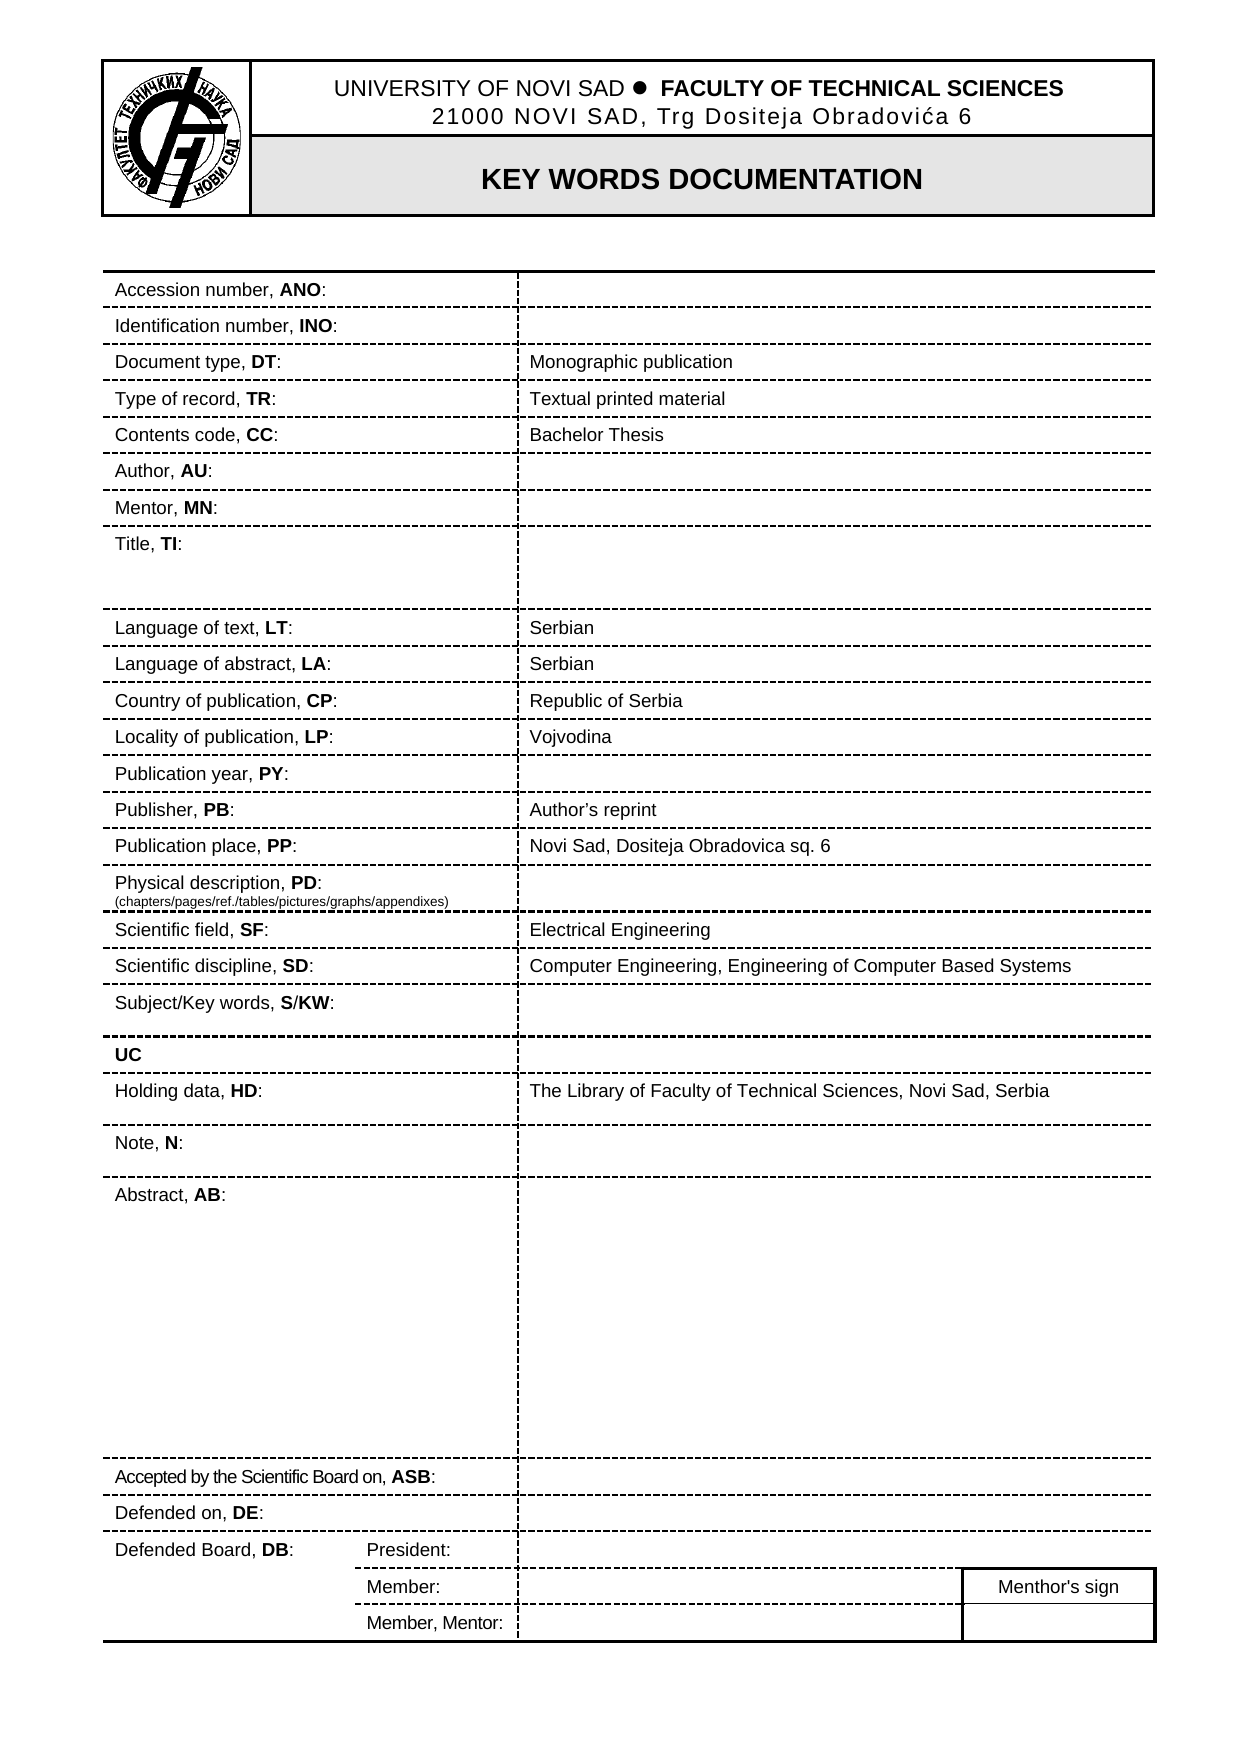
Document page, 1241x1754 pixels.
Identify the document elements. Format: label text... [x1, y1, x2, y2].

table_cell Identification number, INO: [103, 306, 518, 343]
table_cell Republic of Serbia [518, 681, 1155, 718]
table_cell Contents code, CC: [103, 416, 518, 452]
table_cell Author, AU: [103, 452, 518, 488]
table_cell [962, 1530, 1155, 1567]
table_header [518, 273, 1155, 306]
table_cell The Library of Faculty of Technical Sciences, Novi Sad, Serbia [518, 1072, 1155, 1124]
table_cell Author’s reprint [518, 791, 1155, 827]
table_cell Locality of publication, LP: [103, 718, 518, 754]
picture [112, 67, 241, 208]
table_cell Document type, DT: [103, 343, 518, 379]
table_cell [518, 1124, 1155, 1176]
table_cell Abstract, AB: [103, 1176, 518, 1457]
table_cell [518, 983, 1155, 1035]
table_header Accession number, ANO: [103, 273, 518, 306]
table_cell [518, 452, 1155, 488]
table_cell Vojvodina [518, 718, 1155, 754]
table_cell Language of text, LT: [103, 608, 518, 645]
table_cell Scientific discipline, SD: [103, 947, 518, 983]
table_cell Note, N: [103, 1124, 518, 1176]
table_cell Menthor's sign [964, 1570, 1153, 1603]
table_cell [103, 1603, 355, 1639]
table_cell [518, 1567, 961, 1603]
table_cell Title, TI: [103, 525, 518, 608]
table_cell Scientific field, SF: [103, 910, 518, 947]
table_cell Holding data, HD: [103, 1072, 518, 1124]
table_cell Member, Mentor: [355, 1603, 518, 1639]
table_cell [518, 1176, 1155, 1457]
table_cell [518, 1494, 1155, 1530]
table_cell [518, 1035, 1155, 1072]
table_cell Accepted by the Scientific Board on, ASB: [103, 1457, 518, 1494]
table_cell Bachelor Thesis [518, 416, 1155, 452]
table_cell Language of abstract, LA: [103, 645, 518, 681]
table_cell Defended on, DE: [103, 1494, 518, 1530]
table_cell [518, 489, 1155, 525]
table_cell Serbian [518, 645, 1155, 681]
table_cell [518, 864, 1155, 910]
table_cell Serbian [518, 608, 1155, 645]
table_cell Electrical Engineering [518, 910, 1155, 947]
table_cell Country of publication, CP: [103, 681, 518, 718]
table_cell Publication year, PY: [103, 754, 518, 791]
table_cell Publisher, PB: [103, 791, 518, 827]
table_cell Defended Board, DB: [103, 1530, 355, 1567]
table_cell [518, 306, 1155, 343]
table_cell [518, 525, 1155, 608]
table_cell Monographic publication [518, 343, 1155, 379]
table_cell Novi Sad, Dositeja Obradovica sq. 6 [518, 827, 1155, 863]
table_cell President: [355, 1530, 518, 1567]
table_cell Computer Engineering, Engineering of Computer Based Systems [518, 947, 1155, 983]
table_cell [518, 1530, 962, 1567]
table_cell UC [103, 1035, 518, 1072]
table_cell Physical description, PD: (chapters/pages/ref./tables/pictures/graphs/appendixes) [103, 864, 518, 910]
table_cell [518, 1457, 1155, 1494]
table_cell [518, 754, 1155, 791]
table_cell Type of record, TR: [103, 379, 518, 416]
table_cell Subject/Key words, S/KW: [103, 983, 518, 1035]
table_cell Mentor, MN: [103, 489, 518, 525]
table_cell Member: [355, 1567, 518, 1603]
table_cell [518, 1603, 961, 1639]
table_cell Textual printed material [518, 379, 1155, 416]
table_cell [964, 1604, 1153, 1639]
table_cell [103, 1567, 355, 1603]
table_cell Publication place, PP: [103, 827, 518, 863]
